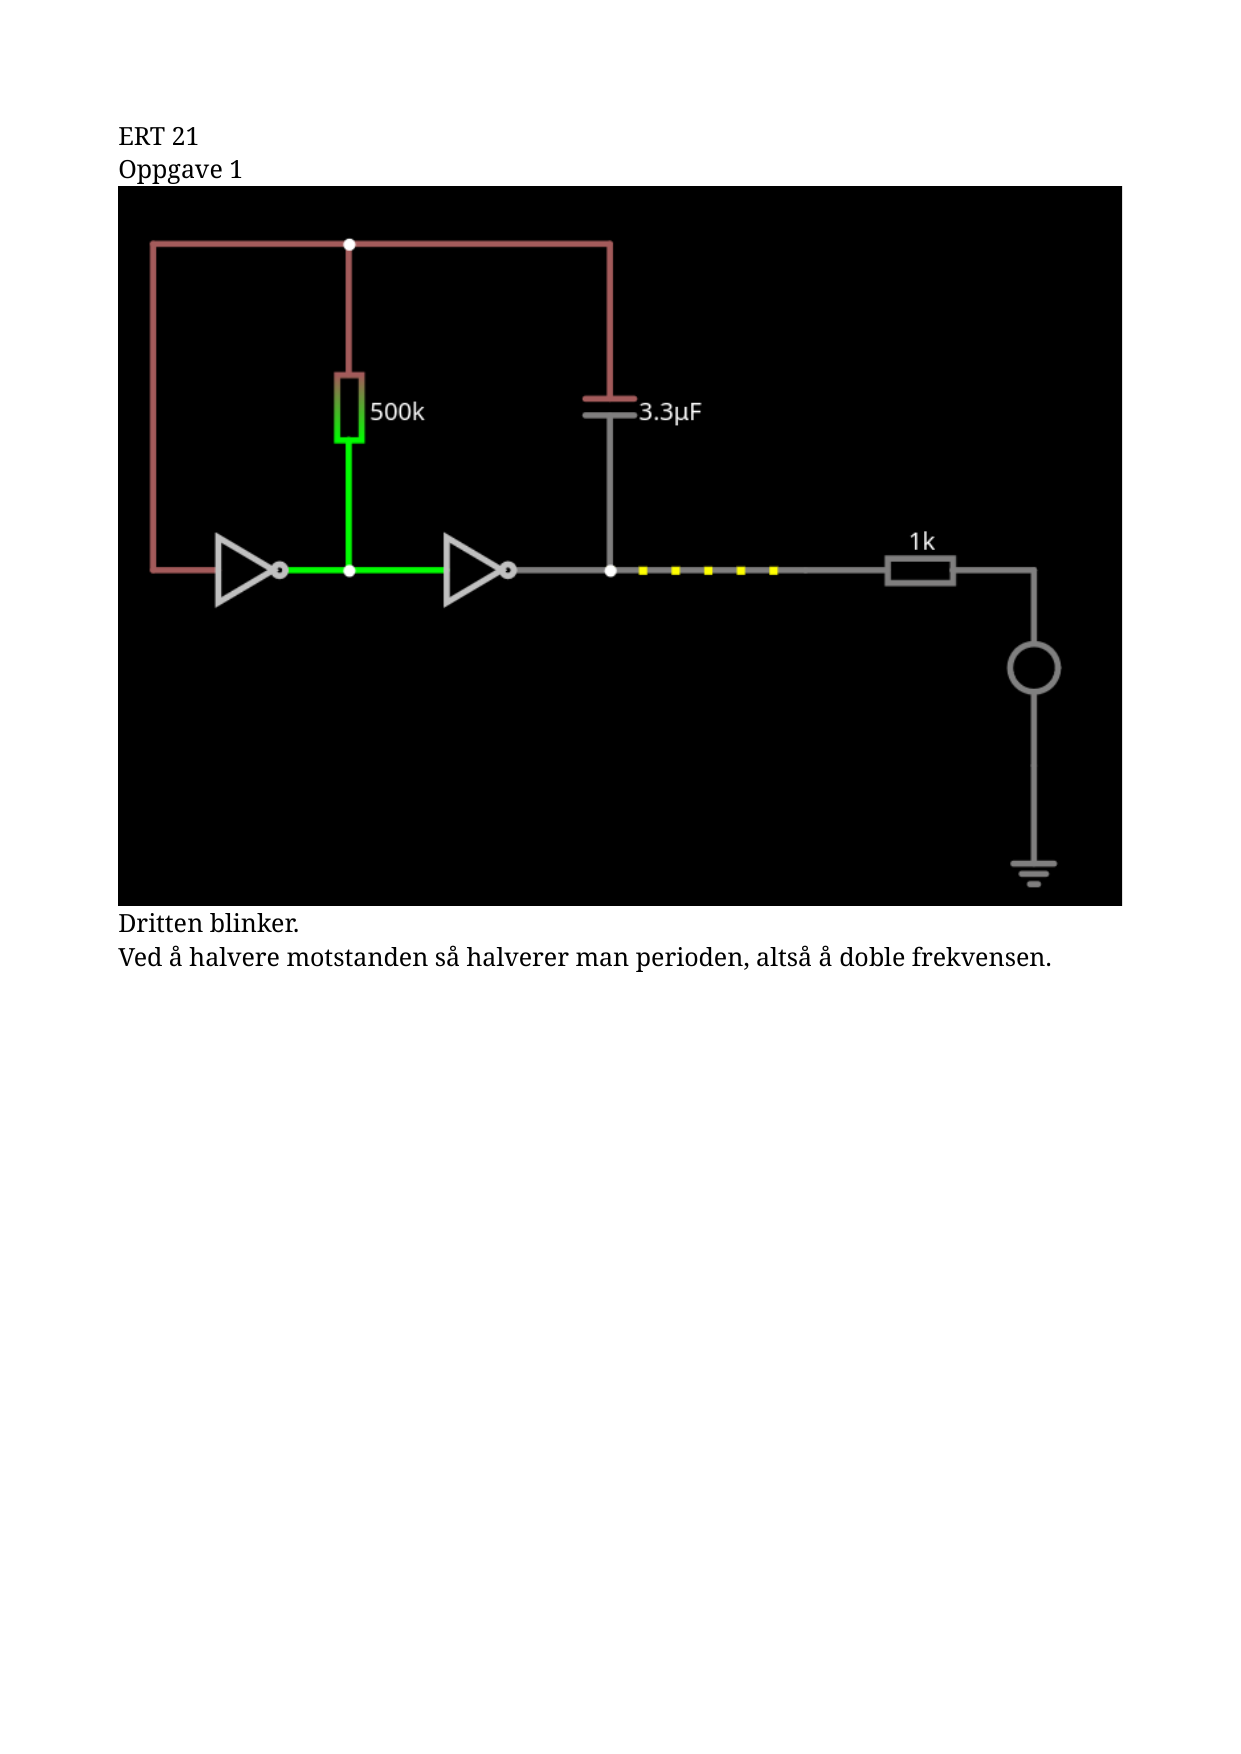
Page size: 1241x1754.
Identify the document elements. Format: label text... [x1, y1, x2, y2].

text Dritten blinker. [118, 906, 1122, 940]
picture [118, 186, 1123, 906]
text Ved å halvere motstanden så halverer man perioden, altså å doble frekvensen. [118, 940, 1122, 974]
text ERT 21 [118, 118, 1122, 152]
text Oppgave 1 [118, 152, 1122, 186]
